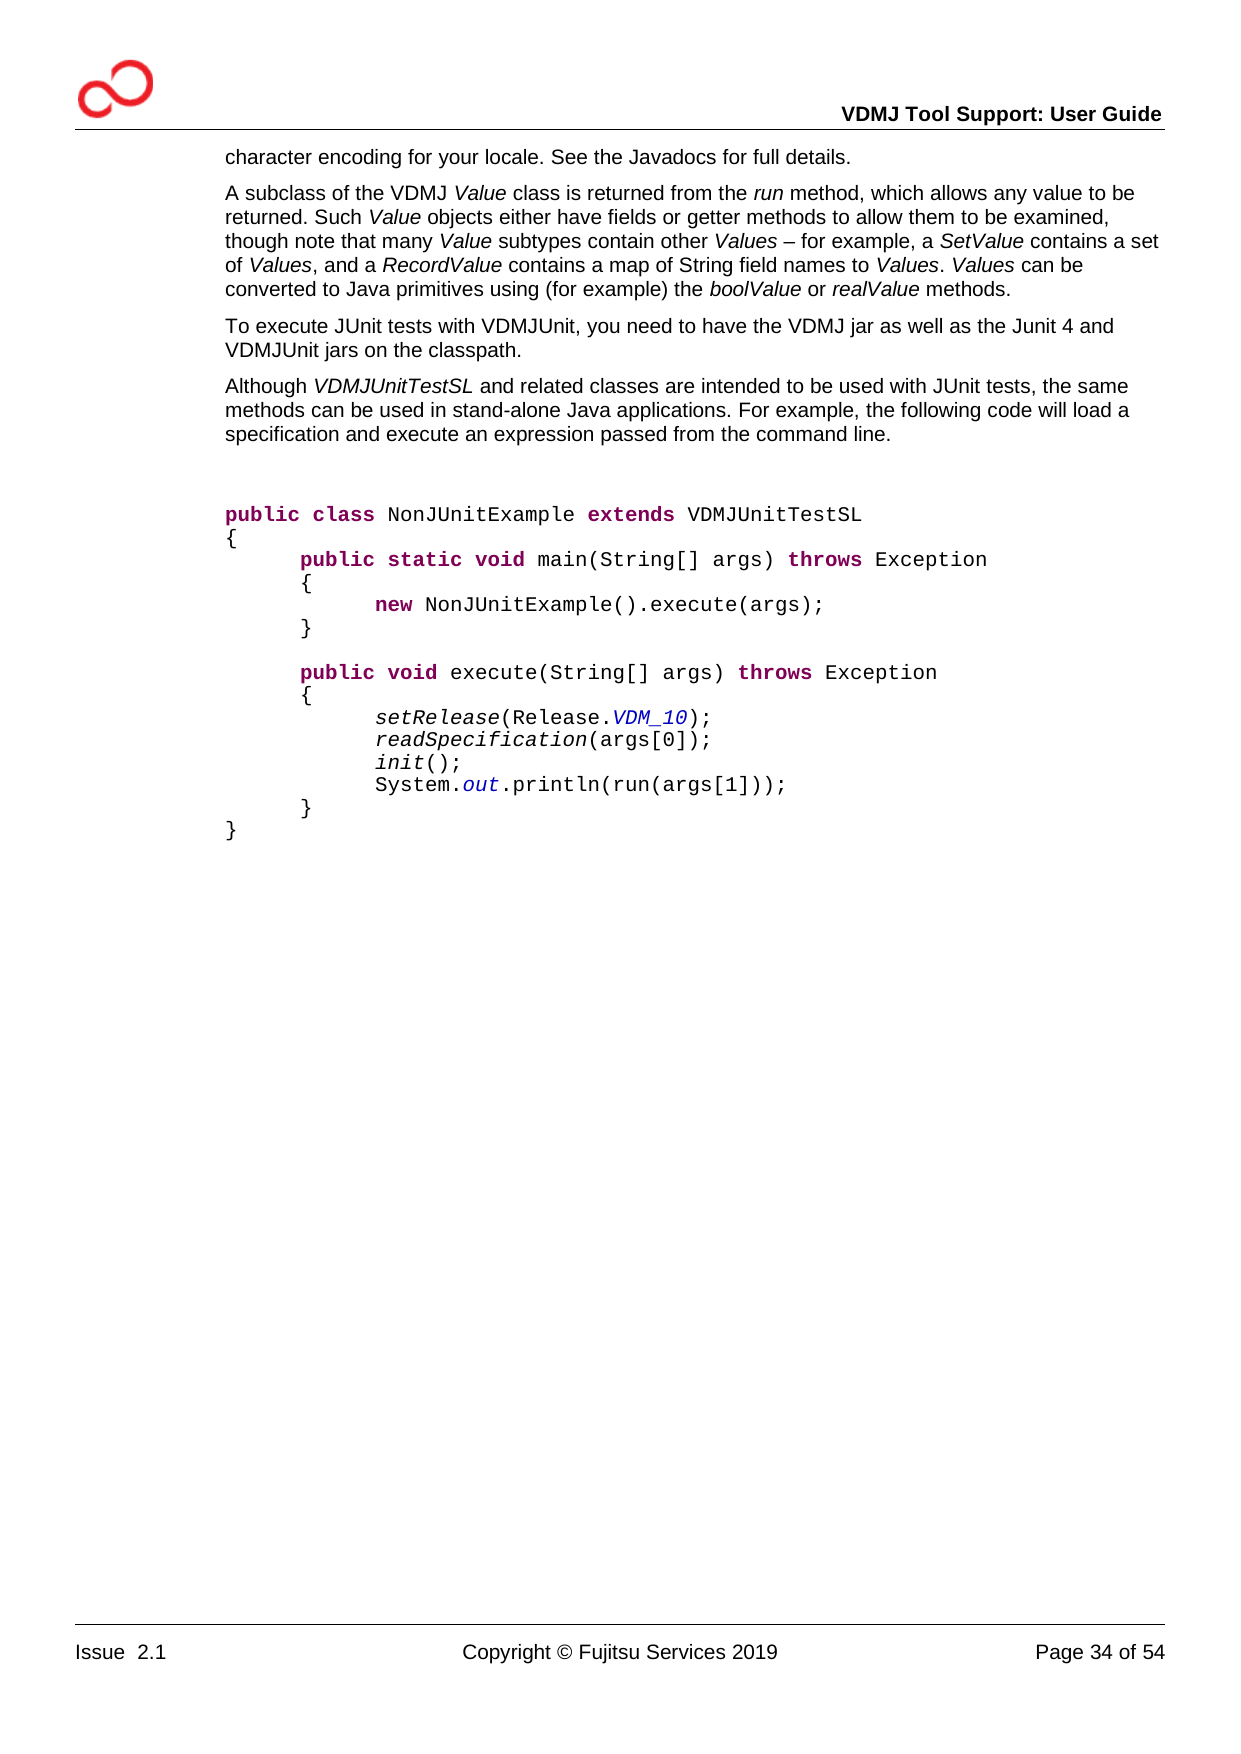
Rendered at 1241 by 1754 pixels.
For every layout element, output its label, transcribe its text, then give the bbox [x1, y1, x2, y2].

text { [225, 684, 1165, 706]
text character encoding for your locale. See the Javadocs for full details. [225, 145, 1165, 169]
text Although VDMJUnitTestSL and related classes are intended to be used with JUnit tests, the same methods can be used in stand-alone Java applications. For example, the following code will load a specification and execute an expression passed from the command line. [225, 374, 1165, 446]
text setRelease(Release.VDM_10); [225, 706, 1165, 729]
text init(); [225, 751, 1165, 774]
text { [225, 526, 1165, 549]
text A subclass of the VDMJ Value class is returned from the run method, which allows any value to be returned. Such Value objects either have fields or getter methods to allow them to be examined, though note that many Value subtypes contain other Values – for example, a SetValue contains a set of Values, and a RecordValue contains a map of String field names to Values. Values can be converted to Java primitives using (for example) the boolValue or realValue methods. [225, 182, 1165, 301]
text public class NonJUnitExample extends VDMJUnitTestSL [225, 504, 1165, 526]
picture [78, 52, 153, 128]
text } [225, 796, 1165, 819]
text new NonJUnitExample().execute(args); [225, 594, 1165, 616]
text public void execute(String[] args) throws Exception [225, 661, 1165, 684]
text To execute JUnit tests with VDMJUnit, you need to have the VDMJ jar as well as the Junit 4 and VDMJUnit jars on the classpath. [225, 314, 1165, 362]
text public static void main(String[] args) throws Exception [225, 549, 1165, 571]
text { [225, 571, 1165, 594]
text } [225, 616, 1165, 639]
text readSpecification(args[0]); [225, 729, 1165, 751]
text System.out.println(run(args[1])); [225, 774, 1165, 796]
text } [225, 819, 1165, 841]
